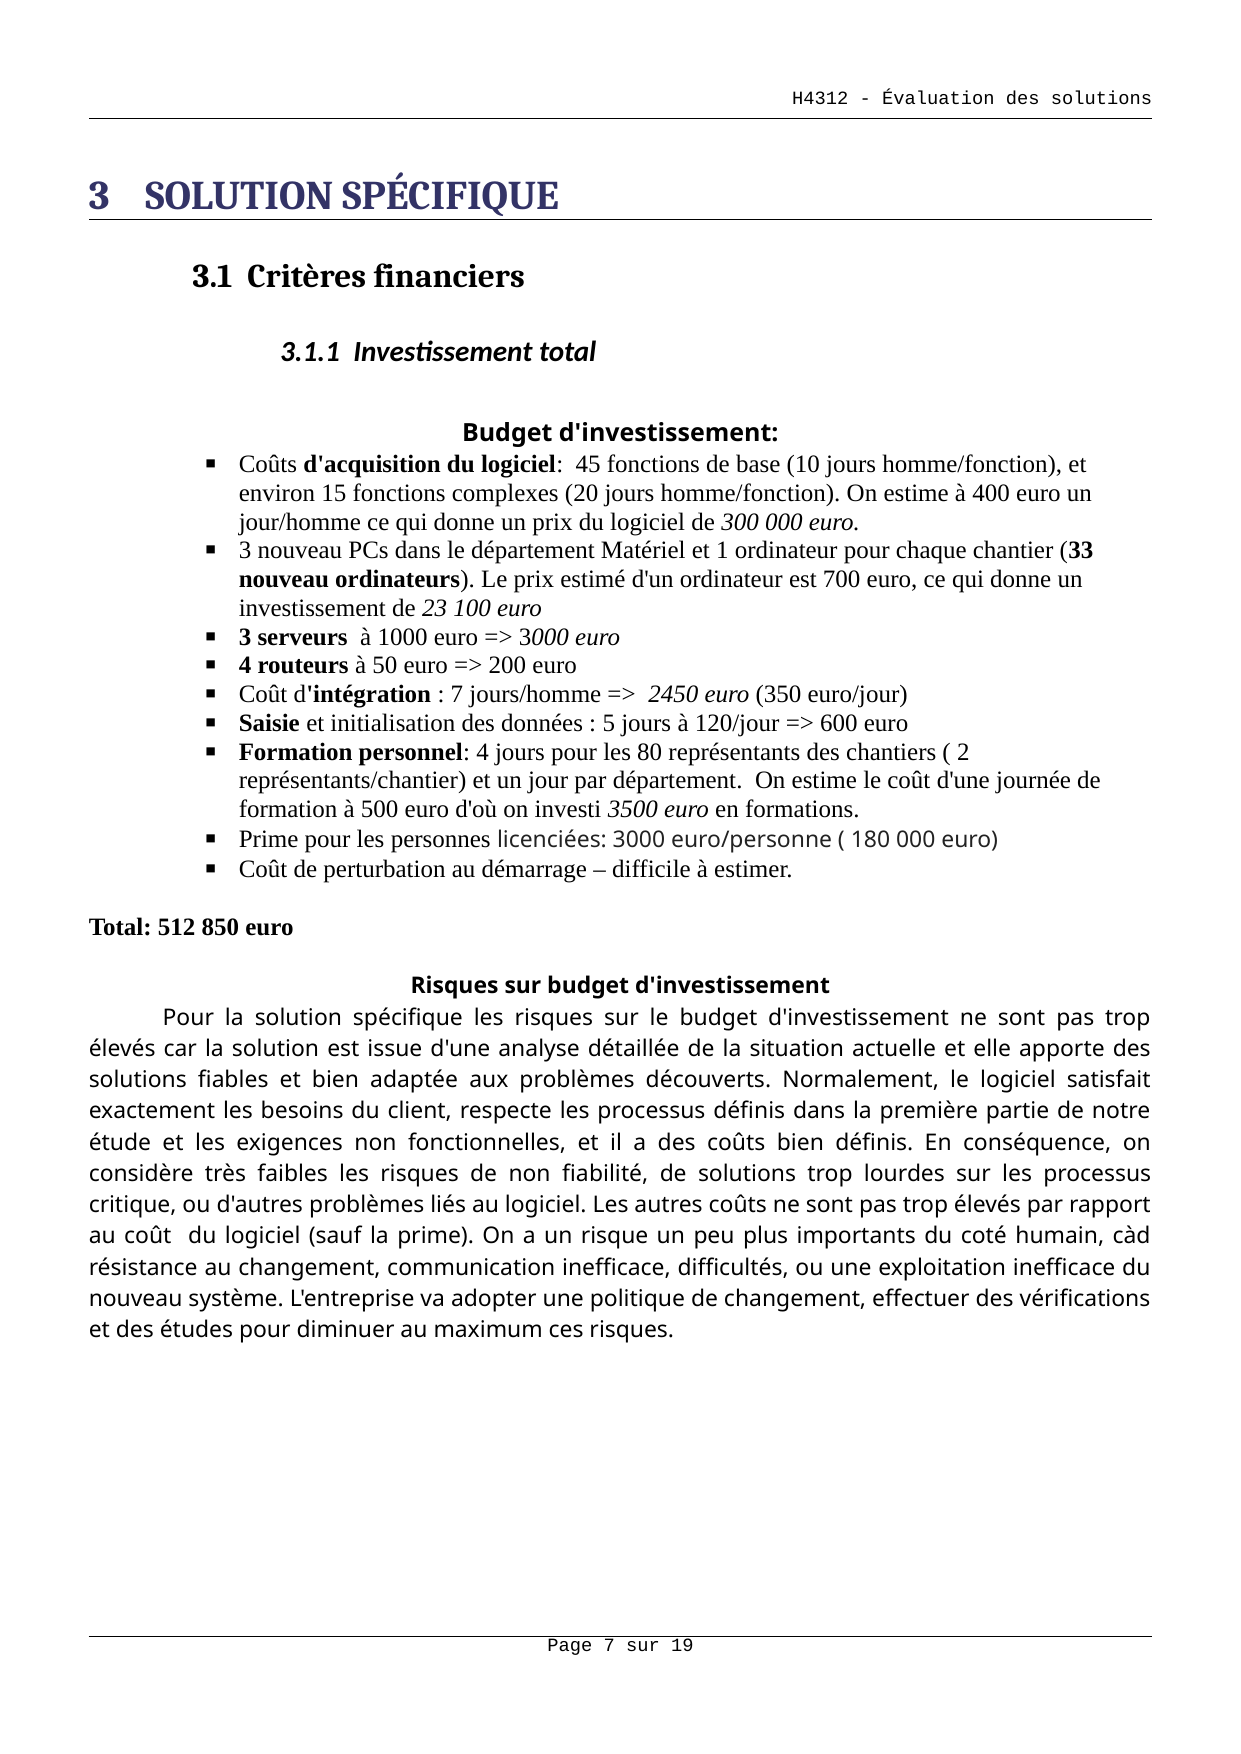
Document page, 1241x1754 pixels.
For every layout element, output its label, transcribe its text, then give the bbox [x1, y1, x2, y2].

list Prime pour les personnes licenciées: 3000 euro/personne ( 180 000 euro) [201, 823, 1152, 854]
list Formation personnel: 4 jours pour les 80 représentants des chantiers ( 2 représentants/chantier) et un jour par département. On estime le coût d'une journée de formation à 500 euro d'où on investi 3500 euro en formations. [201, 737, 1152, 823]
list Coûts d'acquisition du logiciel: 45 fonctions de base (10 jours homme/fonction), et environ 15 fonctions complexes (20 jours homme/fonction). On estime à 400 euro un jour/homme ce qui donne un prix du logiciel de 300 000 euro. [201, 449, 1152, 535]
list Coût de perturbation au démarrage – difficile à estimer. [201, 854, 1152, 883]
list 4 routeurs à 50 euro => 200 euro [201, 650, 1152, 679]
list 3 serveurs à 1000 euro => 3000 euro [201, 622, 1152, 650]
list Saisie et initialisation des données : 5 jours à 120/jour => 600 euro [201, 708, 1152, 737]
subtitle Solution Spécifique [88, 172, 1152, 219]
text Budget d'investissement: [88, 415, 1152, 449]
list 3 nouveau PCs dans le département Matériel et 1 ordinateur pour chaque chantier (33 nouveau ordinateurs). Le prix estimé d'un ordinateur est 700 euro, ce qui donne un investissement de 23 100 euro [201, 535, 1152, 622]
list Coût d'intégration : 7 jours/homme => 2450 euro (350 euro/jour) [201, 679, 1152, 708]
text Pour la solution spécifique les risques sur le budget d'investissement ne sont pas trop élevés car la solution est issue d'une analyse détaillée de la situation actuelle et elle apporte des solutions fiables et bien adaptée aux problèmes découverts. Normalement, le logiciel satisfait exactement les besoins du client, respecte les processus définis dans la première partie de notre étude et les exigences non fonctionnelles, et il a des coûts bien définis. En conséquence, on considère très faibles les risques de non fiabilité, de solutions trop lourdes sur les processus critique, ou d'autres problèmes liés au logiciel. Les autres coûts ne sont pas trop élevés par rapport au coût du logiciel (sauf la prime). On a un risque un peu plus importants du coté humain, càd résistance au changement, communication inefficace, difficultés, ou une exploitation inefficace du nouveau système. L'entreprise va adopter une politique de changement, effectuer des vérifications et des études pour diminuer au maximum ces risques. [88, 1000, 1152, 1344]
text Total: 512 850 euro [88, 912, 1152, 940]
text Risques sur budget d'investissement [88, 969, 1152, 1000]
subtitle Investissement total [280, 333, 1152, 368]
subtitle Critères financiers [133, 257, 1152, 295]
